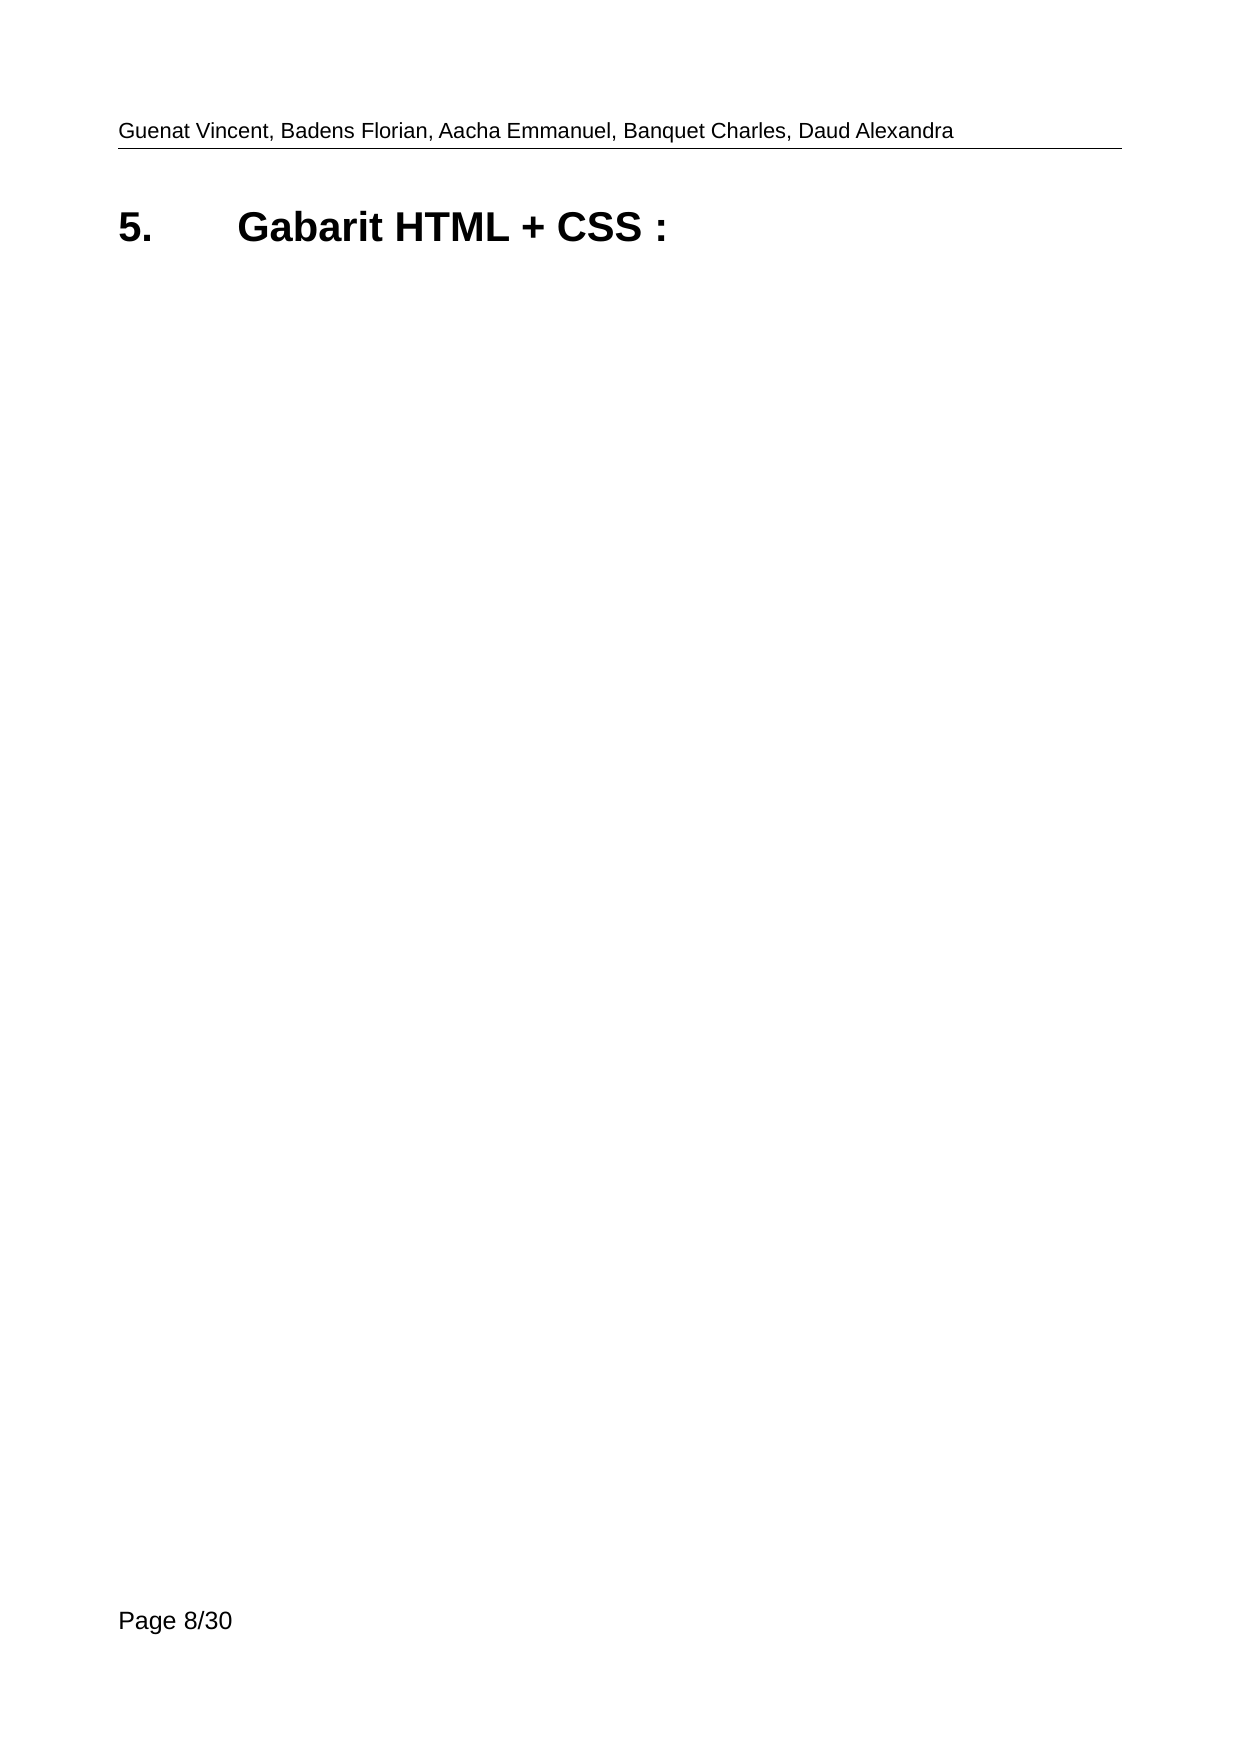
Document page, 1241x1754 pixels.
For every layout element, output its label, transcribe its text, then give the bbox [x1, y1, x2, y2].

subtitle Gabarit HTML + CSS : [118, 202, 1122, 250]
